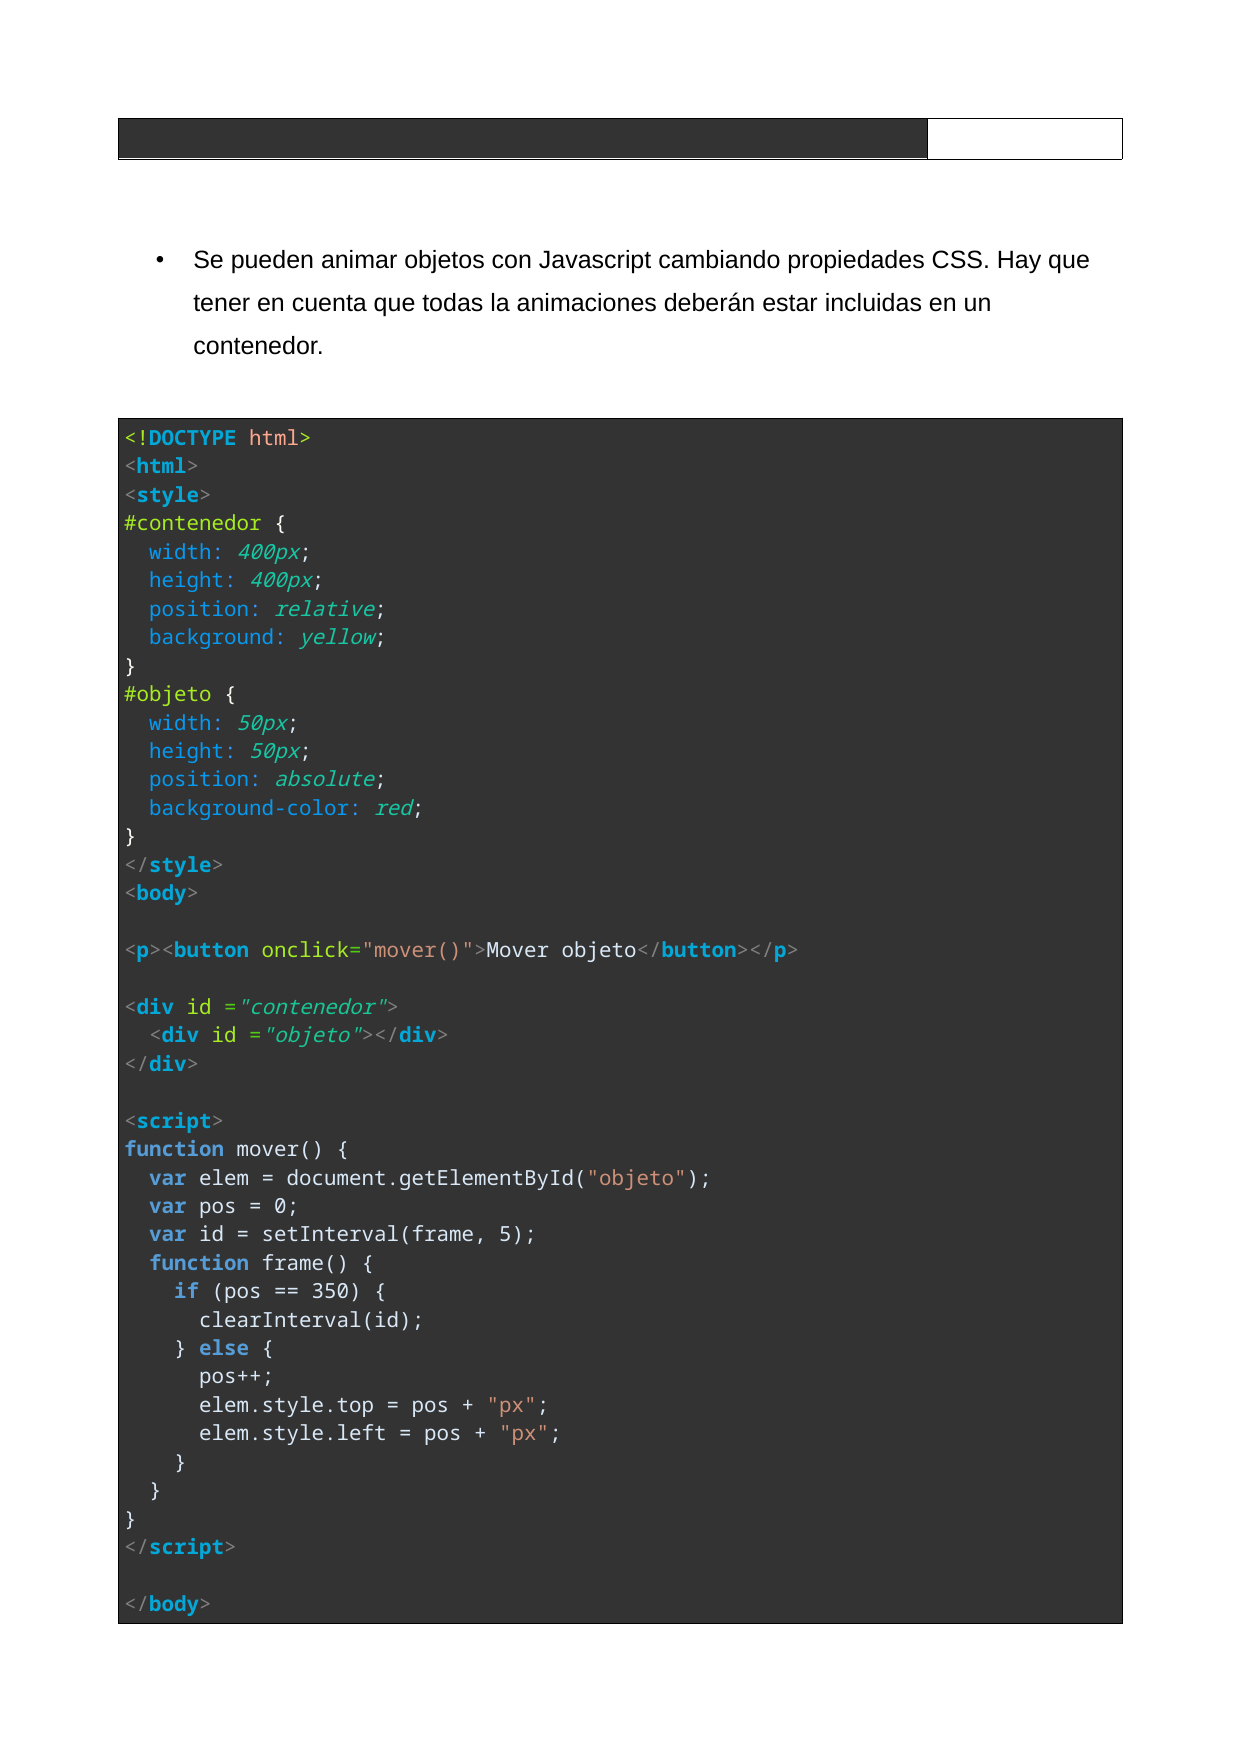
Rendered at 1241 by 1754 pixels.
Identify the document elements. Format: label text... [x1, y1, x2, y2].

table_header <!DOCTYPE html> <html> <style> #contenedor { width: 400px; height: 400px; position: relative; background: yellow; } #objeto { width: 50px; height: 50px; position: absolute; background-color: red; } </style> <body> <p><button onclick="mover()">Mover objeto</button></p> <div id ="contenedor"> <div id ="objeto"></div> </div> <script> function mover() { var elem = document.getElementById("objeto"); var pos = 0; var id = setInterval(frame, 5); function frame() { if (pos == 350) { clearInterval(id); } else { pos++; elem.style.top = pos + "px"; elem.style.left = pos + "px"; } } } </script> </body> [119, 419, 1122, 1623]
table_header [119, 119, 927, 158]
table_header [928, 119, 1122, 158]
list Se pueden animar objetos con Javascript cambiando propiedades CSS. Hay que tener en cuenta que todas la animaciones deberán estar incluidas en un contenedor. [156, 245, 1122, 360]
